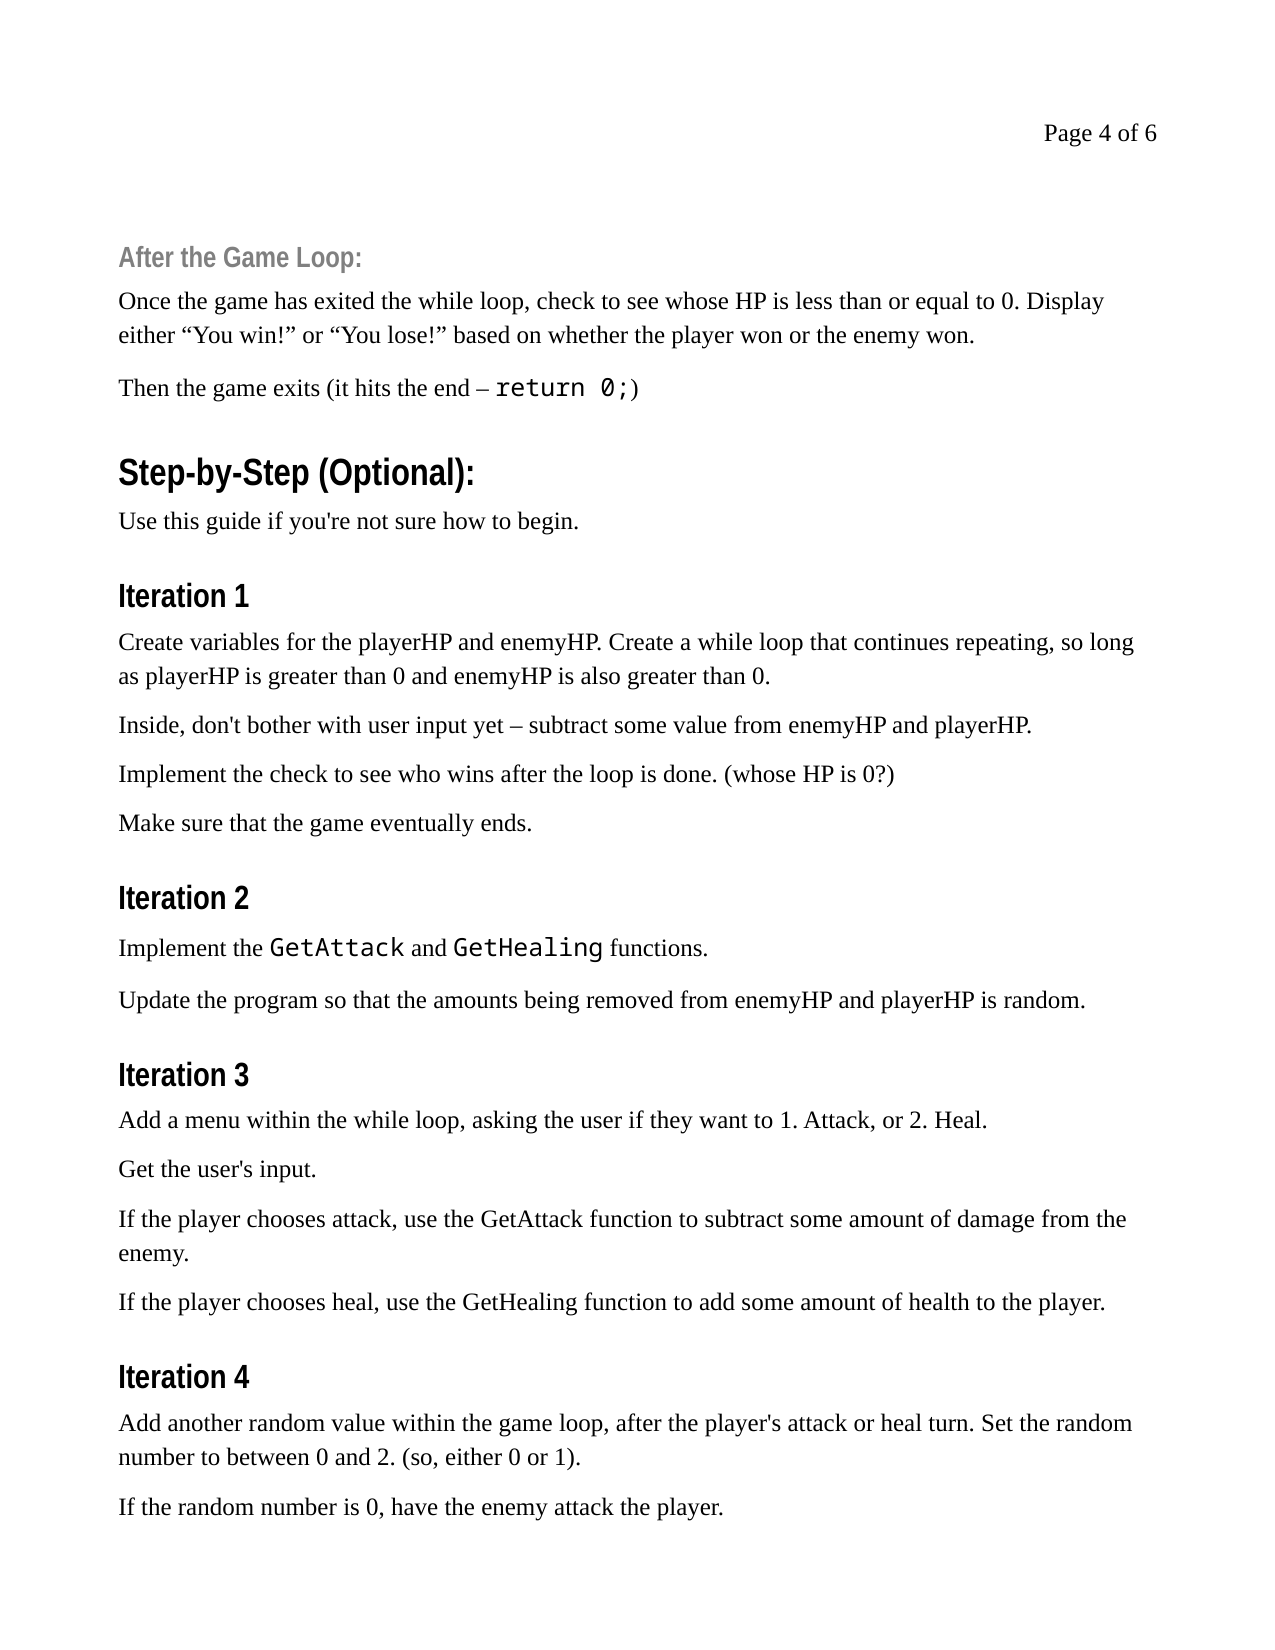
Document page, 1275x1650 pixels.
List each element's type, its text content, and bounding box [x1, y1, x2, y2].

text Once the game has exited the while loop, check to see whose HP is less than or equal to 0. Display either “You win!” or “You lose!” based on whether the player won or the enemy won. [118, 286, 1157, 349]
text Create variables for the playerHP and enemyHP. Create a while loop that continues repeating, so long as playerHP is greater than 0 and enemyHP is also greater than 0. [118, 627, 1157, 690]
subtitle Iteration 2 [118, 878, 1157, 917]
text Use this guide if you're not sure how to begin. [118, 506, 1157, 535]
text Then the game exits (it hits the end – return 0;) [118, 369, 1157, 403]
text If the player chooses heal, use the GetHealing function to add some amount of health to the player. [118, 1287, 1157, 1316]
text Get the user's input. [118, 1154, 1157, 1183]
subtitle Iteration 4 [118, 1357, 1157, 1396]
text Add another random value within the game loop, after the player's attack or heal turn. Set the random number to between 0 and 2. (so, either 0 or 1). [118, 1408, 1157, 1471]
subtitle Iteration 1 [118, 576, 1157, 614]
subtitle Step-by-Step (Optional): [118, 450, 1157, 493]
text Add a menu within the while loop, asking the user if they want to 1. Attack, or 2. Heal. [118, 1106, 1157, 1134]
subtitle Iteration 3 [118, 1054, 1157, 1093]
text Update the program so that the amounts being removed from enemyHP and playerHP is random. [118, 985, 1157, 1013]
text If the player chooses attack, use the GetAttack function to subtract some amount of damage from the enemy. [118, 1204, 1157, 1267]
text Make sure that the game eventually ends. [118, 808, 1157, 837]
text Implement the GetAttack and GetHealing functions. [118, 929, 1157, 963]
text Inside, don't bother with user input yet – subtract some value from enemyHP and playerHP. [118, 710, 1157, 739]
subtitle After the Game Loop: [118, 240, 1157, 273]
text Implement the check to see who wins after the loop is done. (whose HP is 0?) [118, 759, 1157, 788]
text If the random number is 0, have the enemy attack the player. [118, 1492, 1157, 1520]
